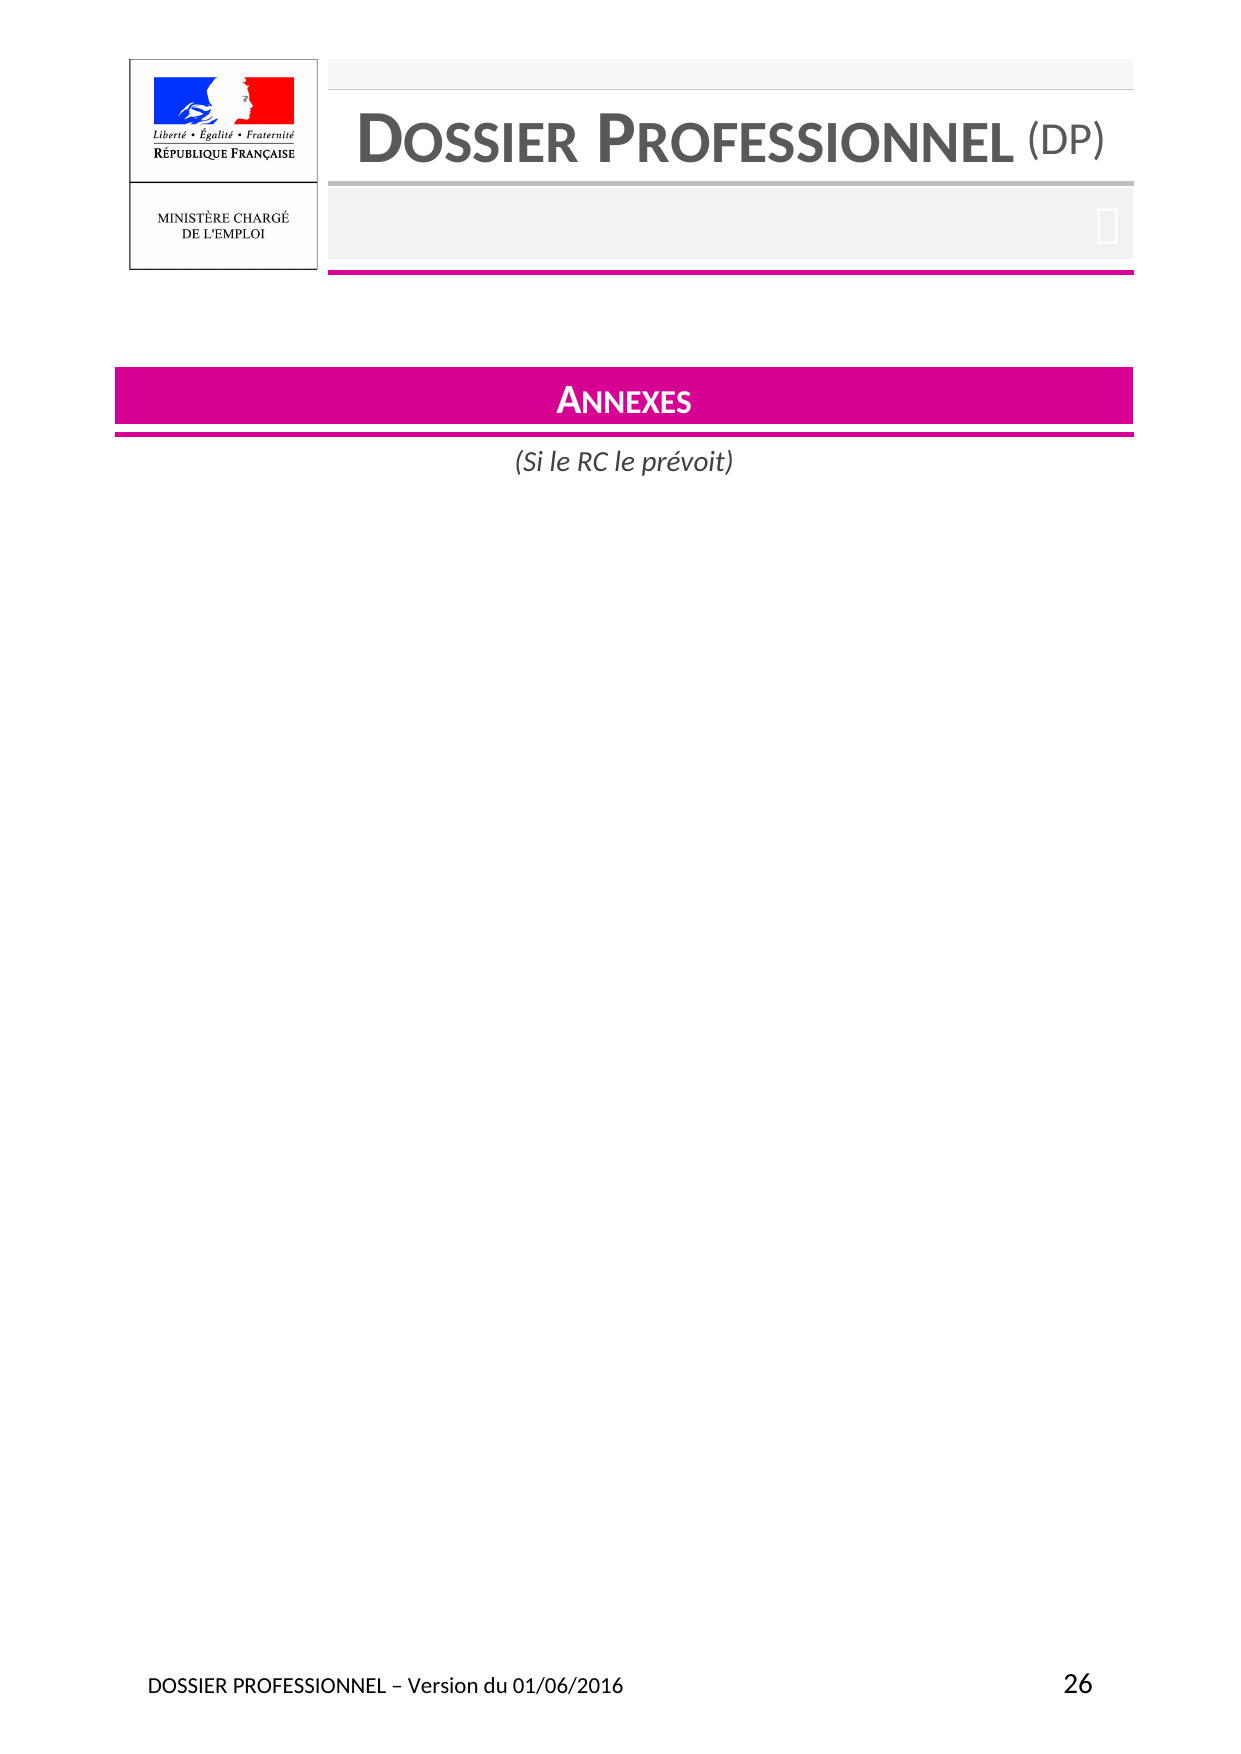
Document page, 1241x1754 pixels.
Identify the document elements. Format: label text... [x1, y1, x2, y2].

table_cell [115, 424, 1133, 432]
table_header Annexes [115, 367, 1133, 424]
table_cell (Si le RC le prévoit) [115, 437, 1133, 515]
picture [129, 59, 318, 270]
